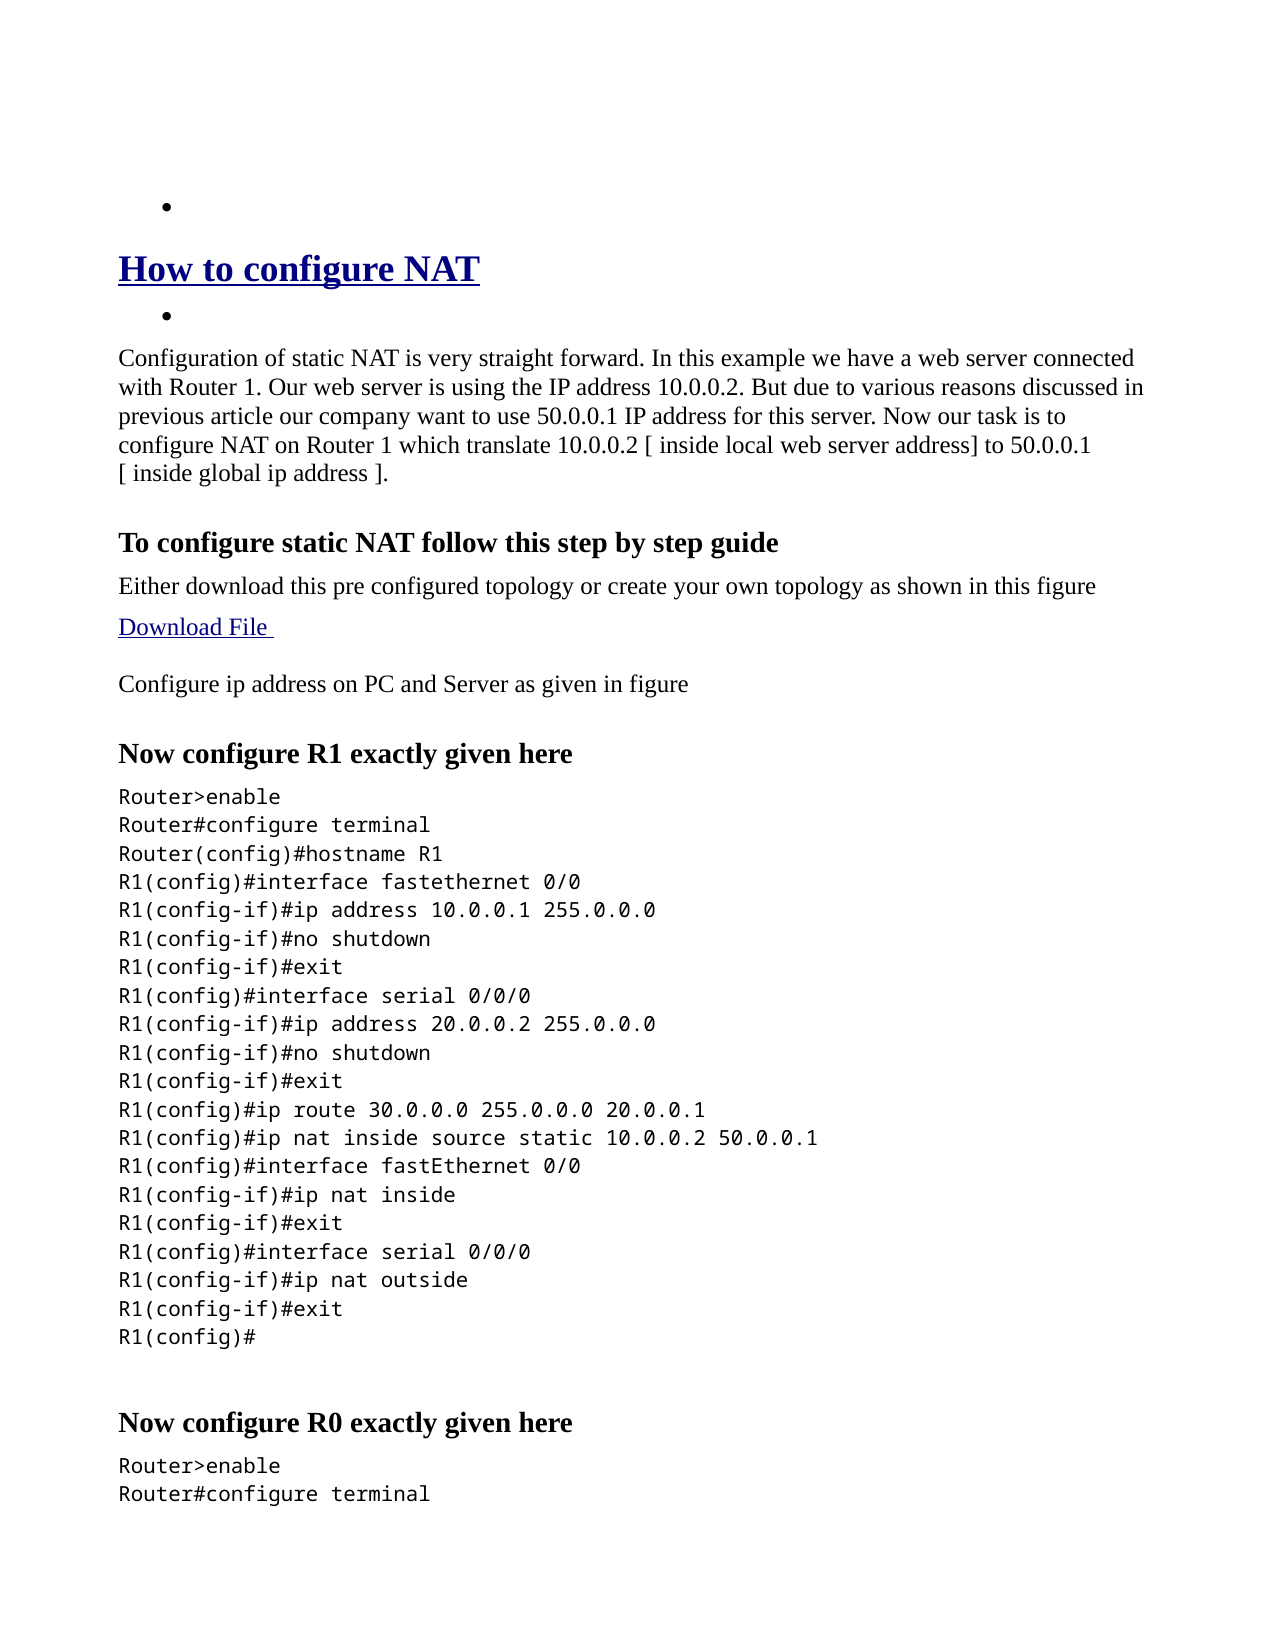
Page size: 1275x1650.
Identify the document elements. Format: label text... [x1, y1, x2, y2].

text R1(config-if)#no shutdown [118, 924, 1157, 952]
text R1(config)# [118, 1322, 1157, 1351]
text Router(config)#hostname R1 [118, 839, 1157, 867]
text R1(config-if)#ip nat outside [118, 1265, 1157, 1294]
text R1(config-if)#exit [118, 1208, 1157, 1237]
subtitle Now configure R0 exactly given here [118, 1405, 1157, 1439]
text R1(config)#ip route 30.0.0.0 255.0.0.0 20.0.0.1 [118, 1095, 1157, 1123]
text R1(config-if)#ip nat inside [118, 1180, 1157, 1208]
text Router>enable [118, 1451, 1157, 1479]
text R1(config-if)#exit [118, 1066, 1157, 1095]
subtitle Now configure R1 exactly given here [118, 736, 1157, 769]
text R1(config-if)#no shutdown [118, 1038, 1157, 1066]
text Download File Configure ip address on PC and Server as given in figure [118, 612, 1157, 698]
text R1(config)#ip nat inside source static 10.0.0.2 50.0.0.1 [118, 1123, 1157, 1152]
text R1(config)#interface fastethernet 0/0 [118, 867, 1157, 896]
text Router#configure terminal [118, 1479, 1157, 1508]
text R1(config)#interface fastEthernet 0/0 [118, 1152, 1157, 1180]
text R1(config-if)#ip address 20.0.0.2 255.0.0.0 [118, 1009, 1157, 1038]
text Either download this pre configured topology or create your own topology as shown in this figure [118, 571, 1157, 599]
text Router>enable [118, 782, 1157, 810]
subtitle How to configure NAT [118, 247, 1157, 290]
text R1(config-if)#exit [118, 1294, 1157, 1322]
subtitle To configure static NAT follow this step by step guide [118, 525, 1157, 558]
text R1(config-if)#ip address 10.0.0.1 255.0.0.0 [118, 896, 1157, 924]
text Router#configure terminal [118, 810, 1157, 839]
text R1(config-if)#exit [118, 952, 1157, 981]
text Configuration of static NAT is very straight forward. In this example we have a web server connected with Router 1. Our web server is using the IP address 10.0.0.2. But due to various reasons discussed in previous article our company want to use 50.0.0.1 IP address for this server. Now our task is to configure NAT on Router 1 which translate 10.0.0.2 [ inside local web server address] to 50.0.0.1 [ inside global ip address ]. [118, 343, 1157, 487]
text R1(config)#interface serial 0/0/0 [118, 981, 1157, 1009]
text R1(config)#interface serial 0/0/0 [118, 1237, 1157, 1265]
